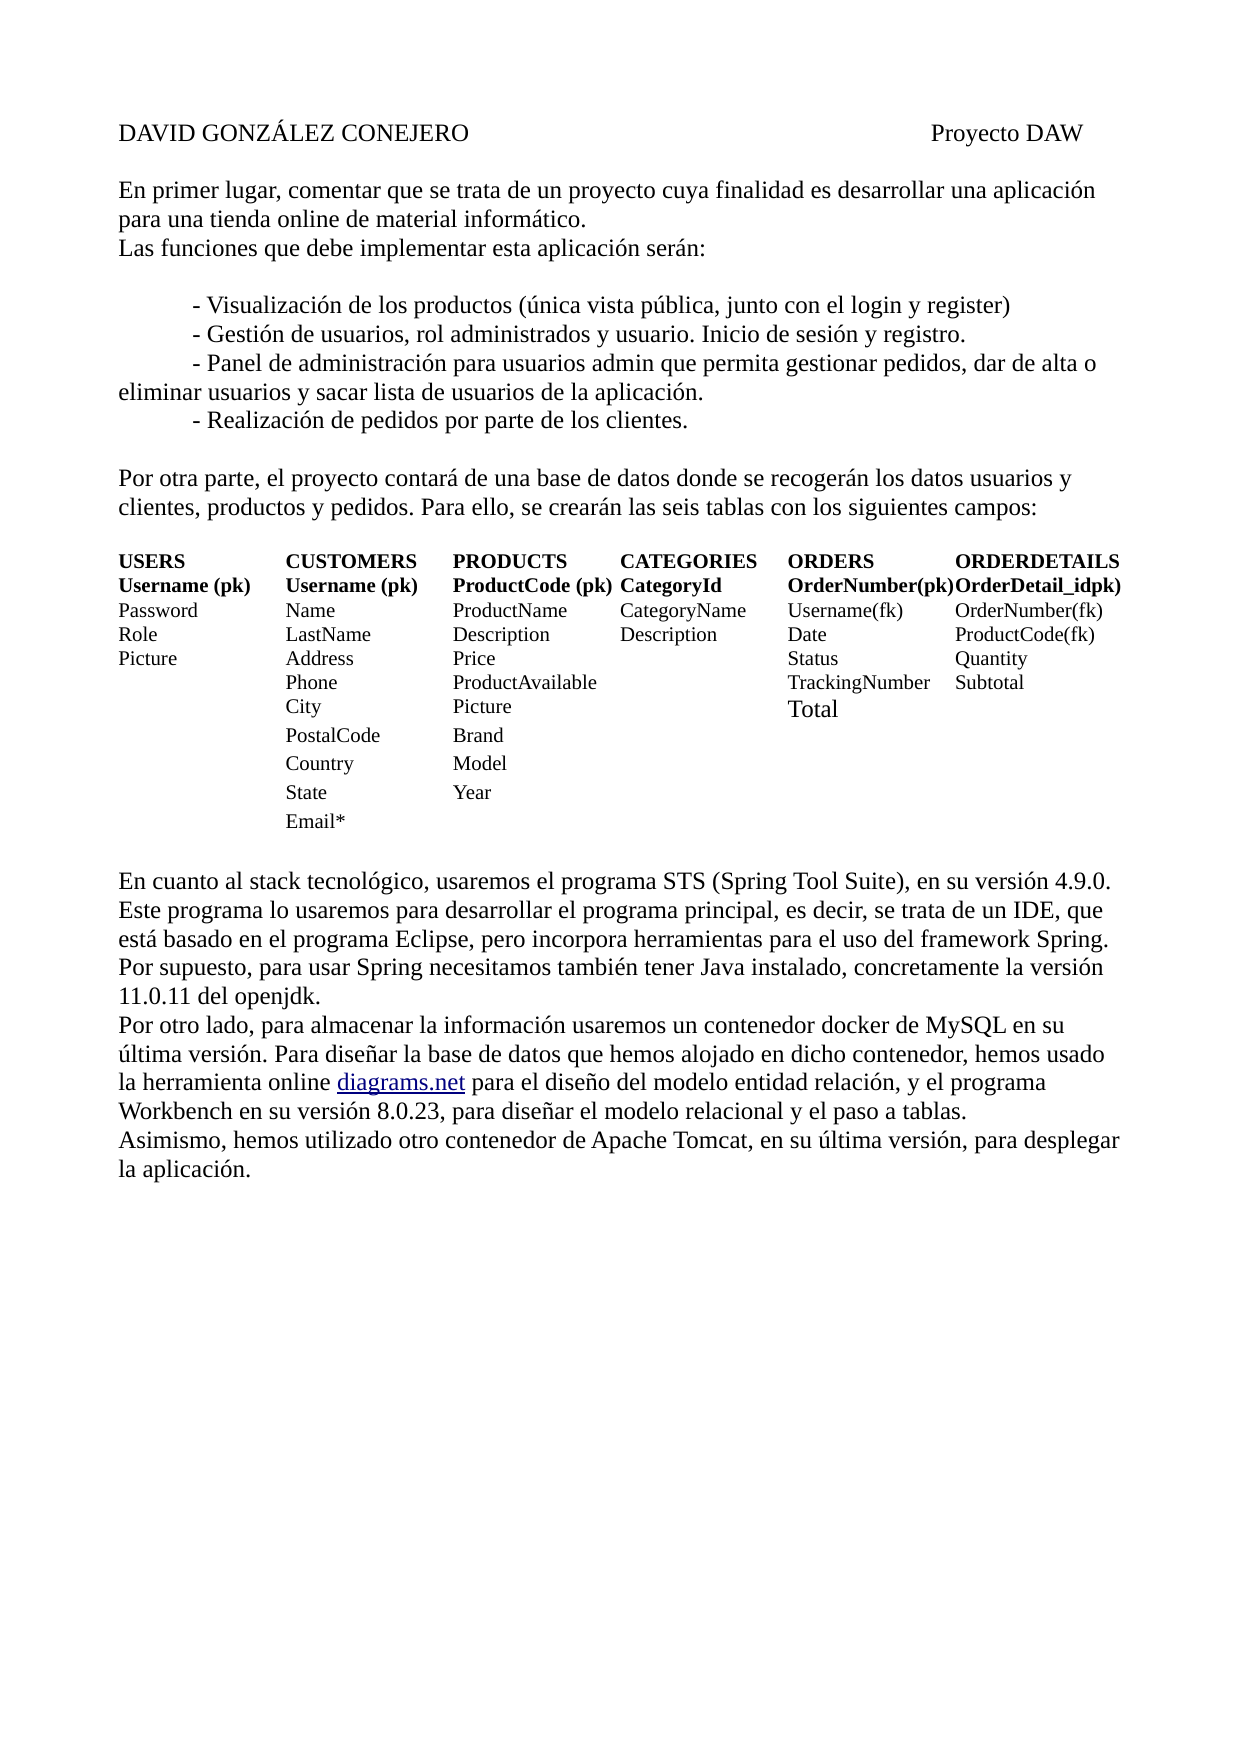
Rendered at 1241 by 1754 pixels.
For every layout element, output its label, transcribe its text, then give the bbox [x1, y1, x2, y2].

table_cell ProductCode (pk) [453, 574, 620, 597]
table_cell [788, 780, 955, 809]
table_cell [788, 723, 955, 751]
table_cell [620, 723, 787, 751]
table_header CATEGORIES [620, 549, 787, 573]
table_cell ProductCode(fk) [955, 622, 1122, 646]
table_cell [118, 694, 285, 722]
table_cell [620, 670, 787, 694]
table_cell Phone [285, 670, 453, 694]
table_cell CategoryName [620, 598, 787, 622]
table_cell City [285, 694, 453, 722]
text Asimismo, hemos utilizado otro contenedor de Apache Tomcat, en su última versión, para desplegar la aplicación. [118, 1125, 1122, 1182]
table_cell [788, 751, 955, 780]
table_cell [955, 780, 1122, 809]
table_cell [620, 751, 787, 780]
table_cell Username(fk) [788, 598, 955, 622]
table_cell ProductName [453, 598, 620, 622]
table_cell OrderDetail_idpk) [955, 574, 1122, 597]
text - Visualización de los productos (única vista pública, junto con el login y register) [118, 291, 1122, 319]
table_cell Description [620, 622, 787, 646]
table_cell [620, 780, 787, 809]
table_cell [620, 809, 787, 837]
table_cell [620, 694, 787, 722]
table_cell Year [453, 780, 620, 809]
table_cell [118, 809, 285, 837]
table_cell Password [118, 598, 285, 622]
table_cell OrderNumber(fk) [955, 598, 1122, 622]
text En primer lugar, comentar que se trata de un proyecto cuya finalidad es desarrollar una aplicación para una tienda online de material informático. [118, 176, 1122, 233]
table_cell Country [285, 751, 453, 780]
table_cell Date [788, 622, 955, 646]
table_cell [788, 809, 955, 837]
table_header PRODUCTS [453, 549, 620, 573]
text Por otra parte, el proyecto contará de una base de datos donde se recogerán los datos usuarios y clientes, productos y pedidos. Para ello, se crearán las seis tablas con los siguientes campos: [118, 463, 1122, 521]
text DAVID GONZÁLEZ CONEJERO Proyecto DAW [118, 118, 1122, 147]
table_header CUSTOMERS [285, 549, 453, 573]
table_cell Role [118, 622, 285, 646]
text Por otro lado, para almacenar la información usaremos un contenedor docker de MySQL en su última versión. Para diseñar la base de datos que hemos alojado en dicho contenedor, hemos usado la herramienta online diagrams.net para el diseño del modelo entidad relación, y el programa Workbench en su versión 8.0.23, para diseñar el modelo relacional y el paso a tablas. [118, 1010, 1122, 1125]
table_cell Brand [453, 723, 620, 751]
table_cell Description [453, 622, 620, 646]
table_cell CategoryId [620, 574, 787, 597]
table_cell [955, 694, 1122, 722]
table_cell Quantity [955, 646, 1122, 670]
text - Gestión de usuarios, rol administrados y usuario. Inicio de sesión y registro. [118, 319, 1122, 348]
table_cell Status [788, 646, 955, 670]
table_header USERS [118, 549, 285, 573]
table_cell State [285, 780, 453, 809]
text Las funciones que debe implementar esta aplicación serán: [118, 233, 1122, 262]
table_cell Total [788, 694, 955, 722]
table_cell Address [285, 646, 453, 670]
table_header ORDERDETAILS [955, 549, 1122, 573]
table_cell Username (pk) [285, 574, 453, 597]
table_cell Price [453, 646, 620, 670]
text Por supuesto, para usar Spring necesitamos también tener Java instalado, concretamente la versión 11.0.11 del openjdk. [118, 952, 1122, 1010]
table_cell Picture [118, 646, 285, 670]
table_cell Email* [285, 809, 453, 837]
table_cell PostalCode [285, 723, 453, 751]
table_cell Model [453, 751, 620, 780]
table_cell [118, 751, 285, 780]
table_header ORDERS [788, 549, 955, 573]
table_cell TrackingNumber [788, 670, 955, 694]
table_cell Picture [453, 694, 620, 722]
table_cell OrderNumber(pk) [788, 574, 955, 597]
table_cell LastName [285, 622, 453, 646]
table_cell [955, 809, 1122, 837]
table_cell Subtotal [955, 670, 1122, 694]
table_cell [118, 723, 285, 751]
text - Panel de administración para usuarios admin que permita gestionar pedidos, dar de alta o eliminar usuarios y sacar lista de usuarios de la aplicación. [118, 348, 1122, 406]
table_cell [620, 646, 787, 670]
table_cell [955, 723, 1122, 751]
table_cell Username (pk) [118, 574, 285, 597]
table_cell [118, 780, 285, 809]
table_cell Name [285, 598, 453, 622]
table_cell [453, 809, 620, 837]
table_cell [955, 751, 1122, 780]
text - Realización de pedidos por parte de los clientes. [118, 406, 1122, 434]
table_cell ProductAvailable [453, 670, 620, 694]
text En cuanto al stack tecnológico, usaremos el programa STS (Spring Tool Suite), en su versión 4.9.0. Este programa lo usaremos para desarrollar el programa principal, es decir, se trata de un IDE, que está basado en el programa Eclipse, pero incorpora herramientas para el uso del framework Spring. [118, 866, 1122, 952]
table_cell [118, 670, 285, 694]
